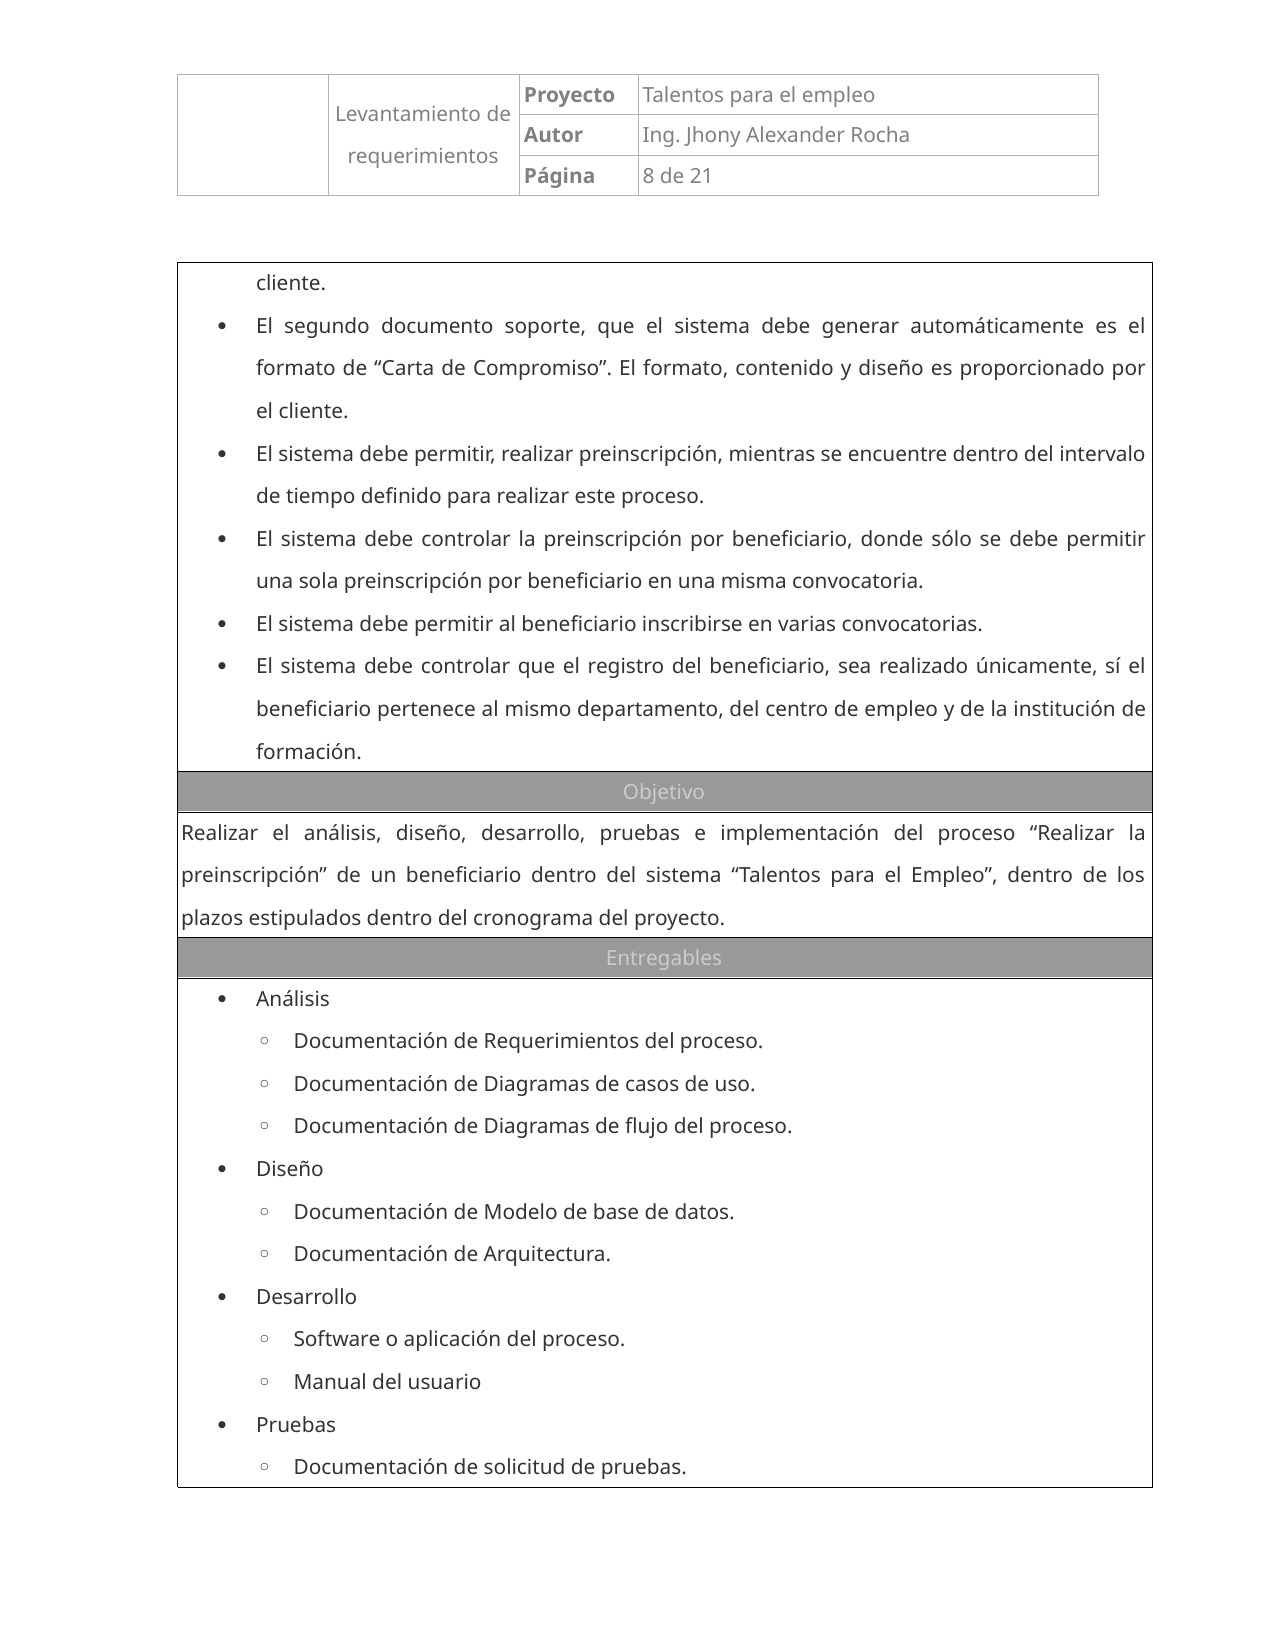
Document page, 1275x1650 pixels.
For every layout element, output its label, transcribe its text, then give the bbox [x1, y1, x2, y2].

table_cell Durante el proceso de realizar la preinscripción de un beneficiario, se debe tener en cuenta las siguientes condiciones: El proceso de preinscripción lo debe ejecutar solamente los usuarios con perfil de centro de empleo. El proceso de preinscripción se debe desarrollar, haciendo uso de un ayudante paso a paso, conocido como “Wizard”. Para el desarrollo del ayudante, el sistema debe tener cuatro (4) pasos obligatorios para poder realizar la preinscripción. Los cuatro (4) pasos definidos para desarrollar el ayudante son: “Requisitos previos, encuesta de caracterización, selección del paquete de formación y realizar preinscripción”. En el primer paso del ayudante “Requisitos previos”, el sistema debe verificar que el beneficiario se encuentre inscrito y con el registro completo de su hoja de vida, dentro del Sistema de Información Italo Lavoro. En el segundo paso del ayudante “Encuesta de caracterización”, el sistema debe exigir el diligenciamiento de la encuesta, y según el puntaje obtenido, permitirá o no el acceso al siguiente paso del ayudante. La encuesta, junto con sus respectivas preguntas, respuestas y puntaje es proporcionado por el cliente. Los resultados de la encuesta de caracterización se deben almacenar en la base de datos de manera histórica. Cuando un beneficiario tenga información de resultados de la encuesta de caracterización, el sistema debe mostrar el último resultado de la encuesta del beneficiario. En el tercer paso del ayudante “Selección de paquete de formación”, el sistema debe mostrar, únicamente los paquetes de formación de las instituciones que pertenecen al mismo departamento, donde se encuentra registrado el centro de empleo. En el cuarto y último paso del ayudante “Realizar preinscripción”, el sistema debe permitir al centro de empleo realizar el proceso de preinscripción del beneficiario, registrando al beneficiario con un estado inicial de PENDIENTE por formalizar preinscripción. El el paso de “Realizar preinscripción”, el sistema debe generar automáticamente dos (2) documentos soporte en formato PDF. El primer documento soporte, que el sistema debe generar automáticamente es el “Certificado de Postulación”. El formato, contenido y diseño es proporcionado por el cliente. El segundo documento soporte, que el sistema debe generar automáticamente es el formato de “Carta de Compromiso”. El formato, contenido y diseño es proporcionado por el cliente. El sistema debe permitir, realizar preinscripción, mientras se encuentre dentro del intervalo de tiempo definido para realizar este proceso. El sistema debe controlar la preinscripción por beneficiario, donde sólo se debe permitir una sola preinscripción por beneficiario en una misma convocatoria. El sistema debe permitir al beneficiario inscribirse en varias convocatorias. El sistema debe controlar que el registro del beneficiario, sea realizado únicamente, sí el beneficiario pertenece al mismo departamento, del centro de empleo y de la institución de formación. [178, 263, 1152, 771]
table_cell Análisis Documentación de Requerimientos del proceso. Documentación de Diagramas de casos de uso. Documentación de Diagramas de flujo del proceso. Diseño Documentación de Modelo de base de datos. Documentación de Arquitectura. Desarrollo Software o aplicación del proceso. Manual del usuario Pruebas Documentación de solicitud de pruebas. Implementación Documentación paso a paso de puesta en producción. [178, 979, 1152, 1487]
table_cell Objetivo [178, 772, 1152, 811]
table_cell Realizar el análisis, diseño, desarrollo, pruebas e implementación del proceso “Realizar la preinscripción” de un beneficiario dentro del sistema “Talentos para el Empleo”, dentro de los plazos estipulados dentro del cronograma del proyecto. [178, 813, 1152, 937]
table_cell Entregables [178, 938, 1152, 977]
